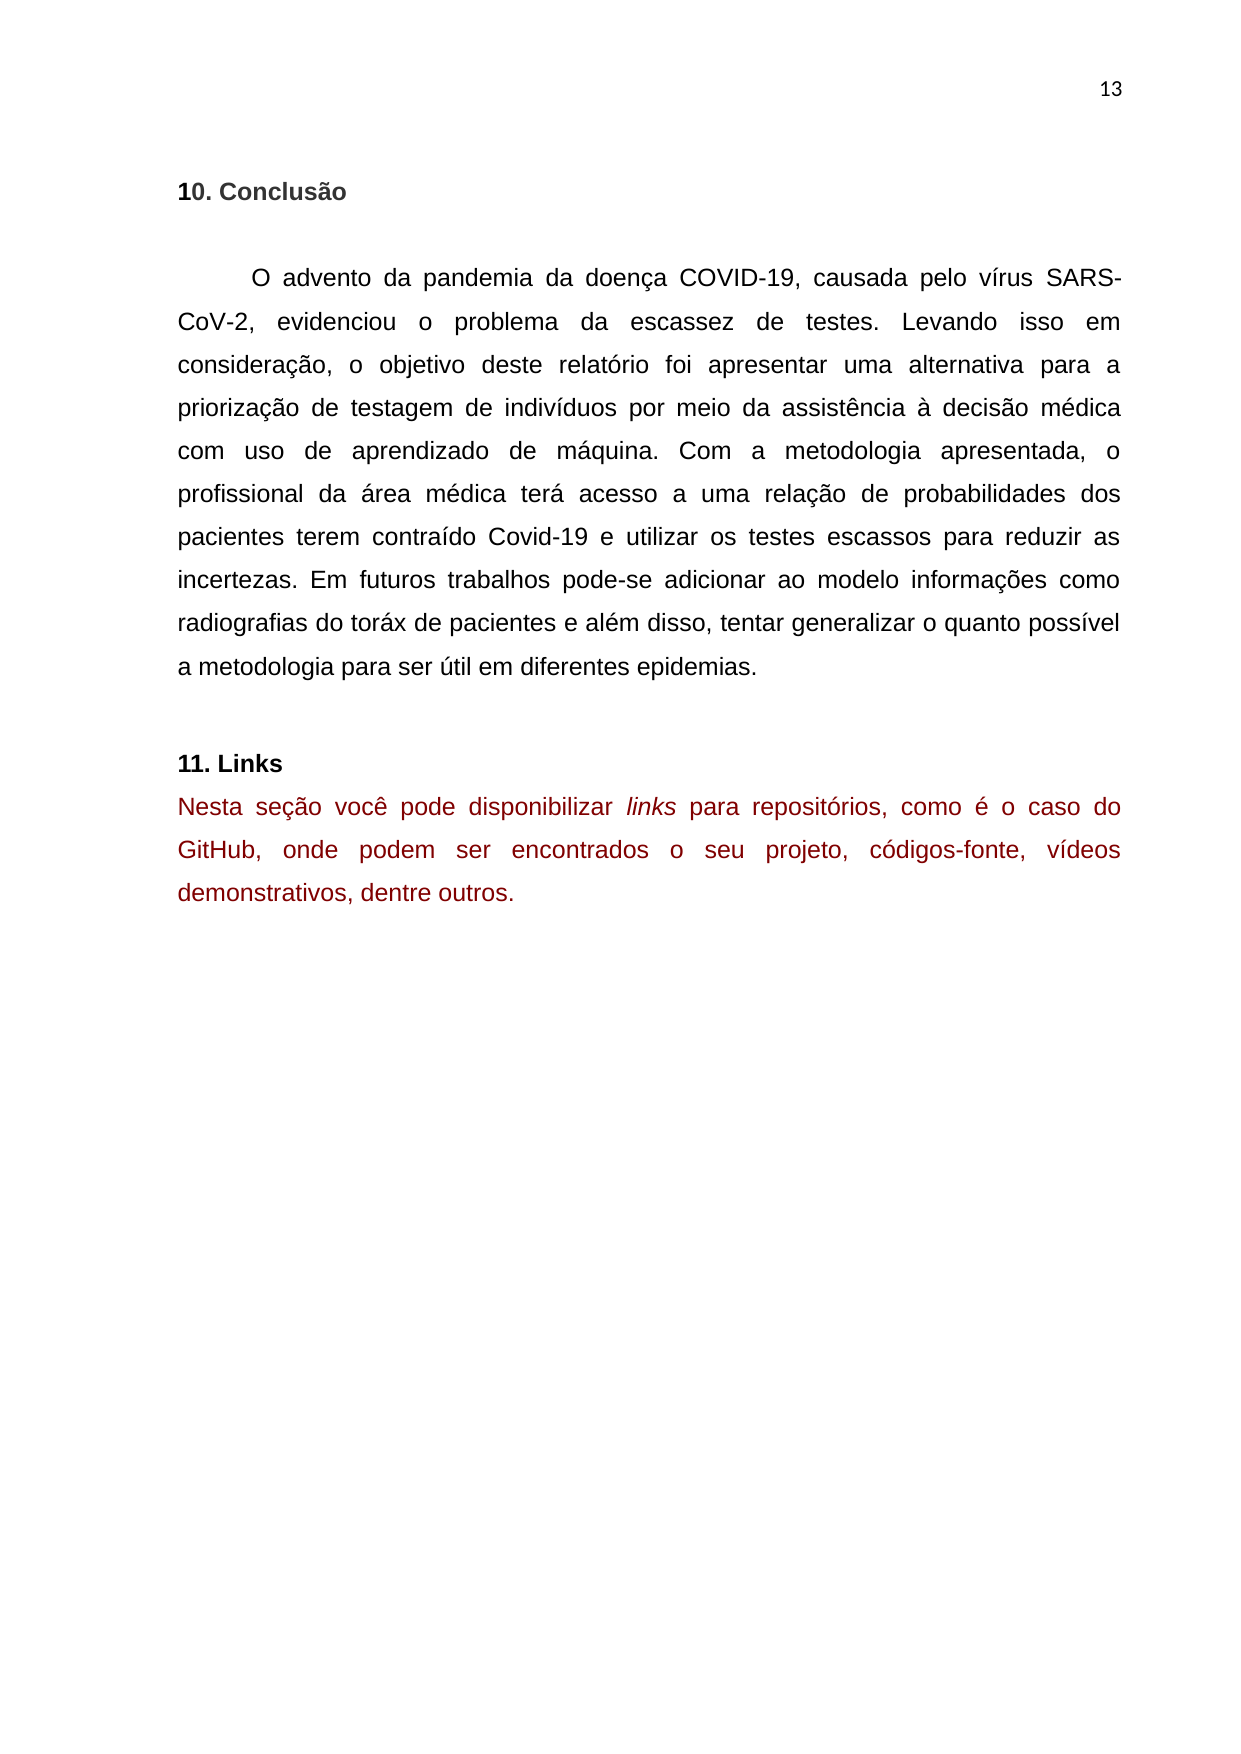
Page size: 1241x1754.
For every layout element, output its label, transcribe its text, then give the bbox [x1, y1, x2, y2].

subtitle 10. Conclusão [177, 177, 1122, 206]
subtitle 11. Links [177, 748, 1122, 777]
text O advento da pandemia da doença COVID-19, causada pelo vírus SARS-CoV-2, evidenciou o problema da escassez de testes. Levando isso em consideração, o objetivo deste relatório foi apresentar uma alternativa para a priorização de testagem de indivíduos por meio da assistência à decisão médica com uso de aprendizado de máquina. Com a metodologia apresentada, o profissional da área médica terá acesso a uma relação de probabilidades dos pacientes terem contraído Covid-19 e utilizar os testes escassos para reduzir as incertezas. Em futuros trabalhos pode-se adicionar ao modelo informações como radiografias do toráx de pacientes e além disso, tentar generalizar o quanto possível a metodologia para ser útil em diferentes epidemias. [177, 263, 1122, 680]
text Nesta seção você pode disponibilizar links para repositórios, como é o caso do GitHub, onde podem ser encontrados o seu projeto, códigos-fonte, vídeos demonstrativos, dentre outros. [177, 792, 1122, 907]
